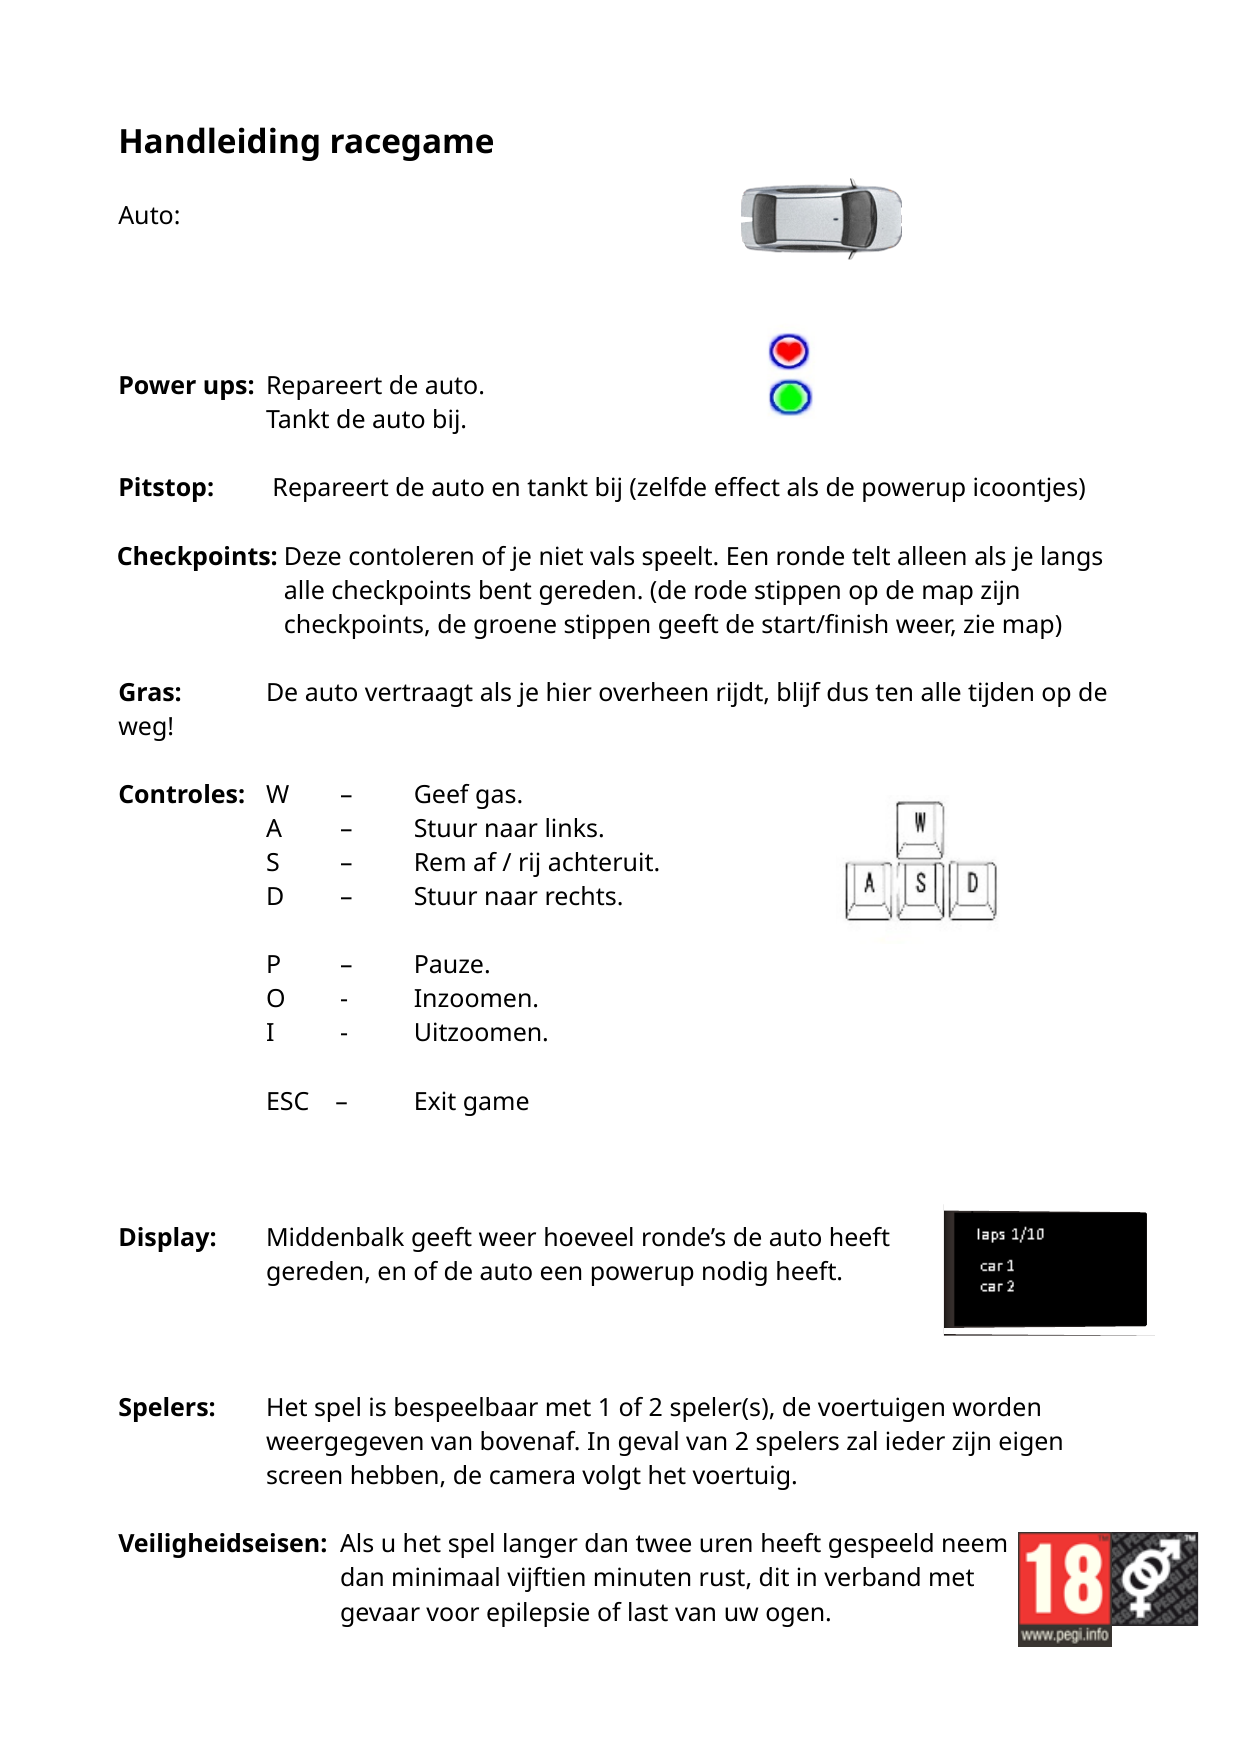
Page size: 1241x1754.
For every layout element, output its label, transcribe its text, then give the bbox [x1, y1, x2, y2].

picture [836, 795, 1019, 944]
text Gras: De auto vertraagt als je hier overheen rijdt, blijf dus ten alle tijden op de weg! [118, 674, 1122, 743]
text Veiligheidseisen: Als u het spel langer dan twee uren heeft gespeeld neem dan minimaal vijftien minuten rust, dit in verband met gevaar voor epilepsie of last van uw ogen. [118, 1526, 1122, 1628]
text Power ups: Repareert de auto. Tankt de auto bij. [118, 368, 1122, 436]
text O - Inzoomen. [118, 981, 1122, 1015]
text A – Stuur naar links. S – Rem af / rij achteruit. [118, 811, 836, 879]
text I - Uitzoomen. [118, 1015, 1122, 1049]
text Spelers: Het spel is bespeelbaar met 1 of 2 speler(s), de voertuigen worden weergegeven van bovenaf. In geval van 2 spelers zal ieder zijn eigen screen hebben, de camera volgt het voertuig. [118, 1390, 1122, 1492]
text ESC – Exit game [192, 1083, 1122, 1117]
text [1019, 811, 1122, 879]
text Auto: [118, 198, 1122, 232]
text P – Pauze. [118, 947, 1122, 981]
picture [757, 323, 827, 425]
text D – Stuur naar rechts. [118, 879, 836, 913]
text Pitstop: Repareert de auto en tankt bij (zelfde effect als de powerup icoontjes) [118, 470, 1122, 504]
text Display: Middenbalk geeft weer hoeveel ronde’s de auto heeft gereden, en of de auto een powerup nodig heeft. [118, 1219, 1122, 1288]
text [1019, 879, 1122, 913]
text Checkpoints: Deze contoleren of je niet vals speelt. Een ronde telt alleen als je langs alle checkpoints bent gereden. (de rode stippen op de map zijn checkpoints, de groene stippen geeft de start/finish weer, zie map) [117, 538, 1122, 640]
text Controles: W – Geef gas. [118, 777, 1122, 811]
text Handleiding racegame [118, 118, 1122, 163]
picture [1018, 1532, 1199, 1647]
